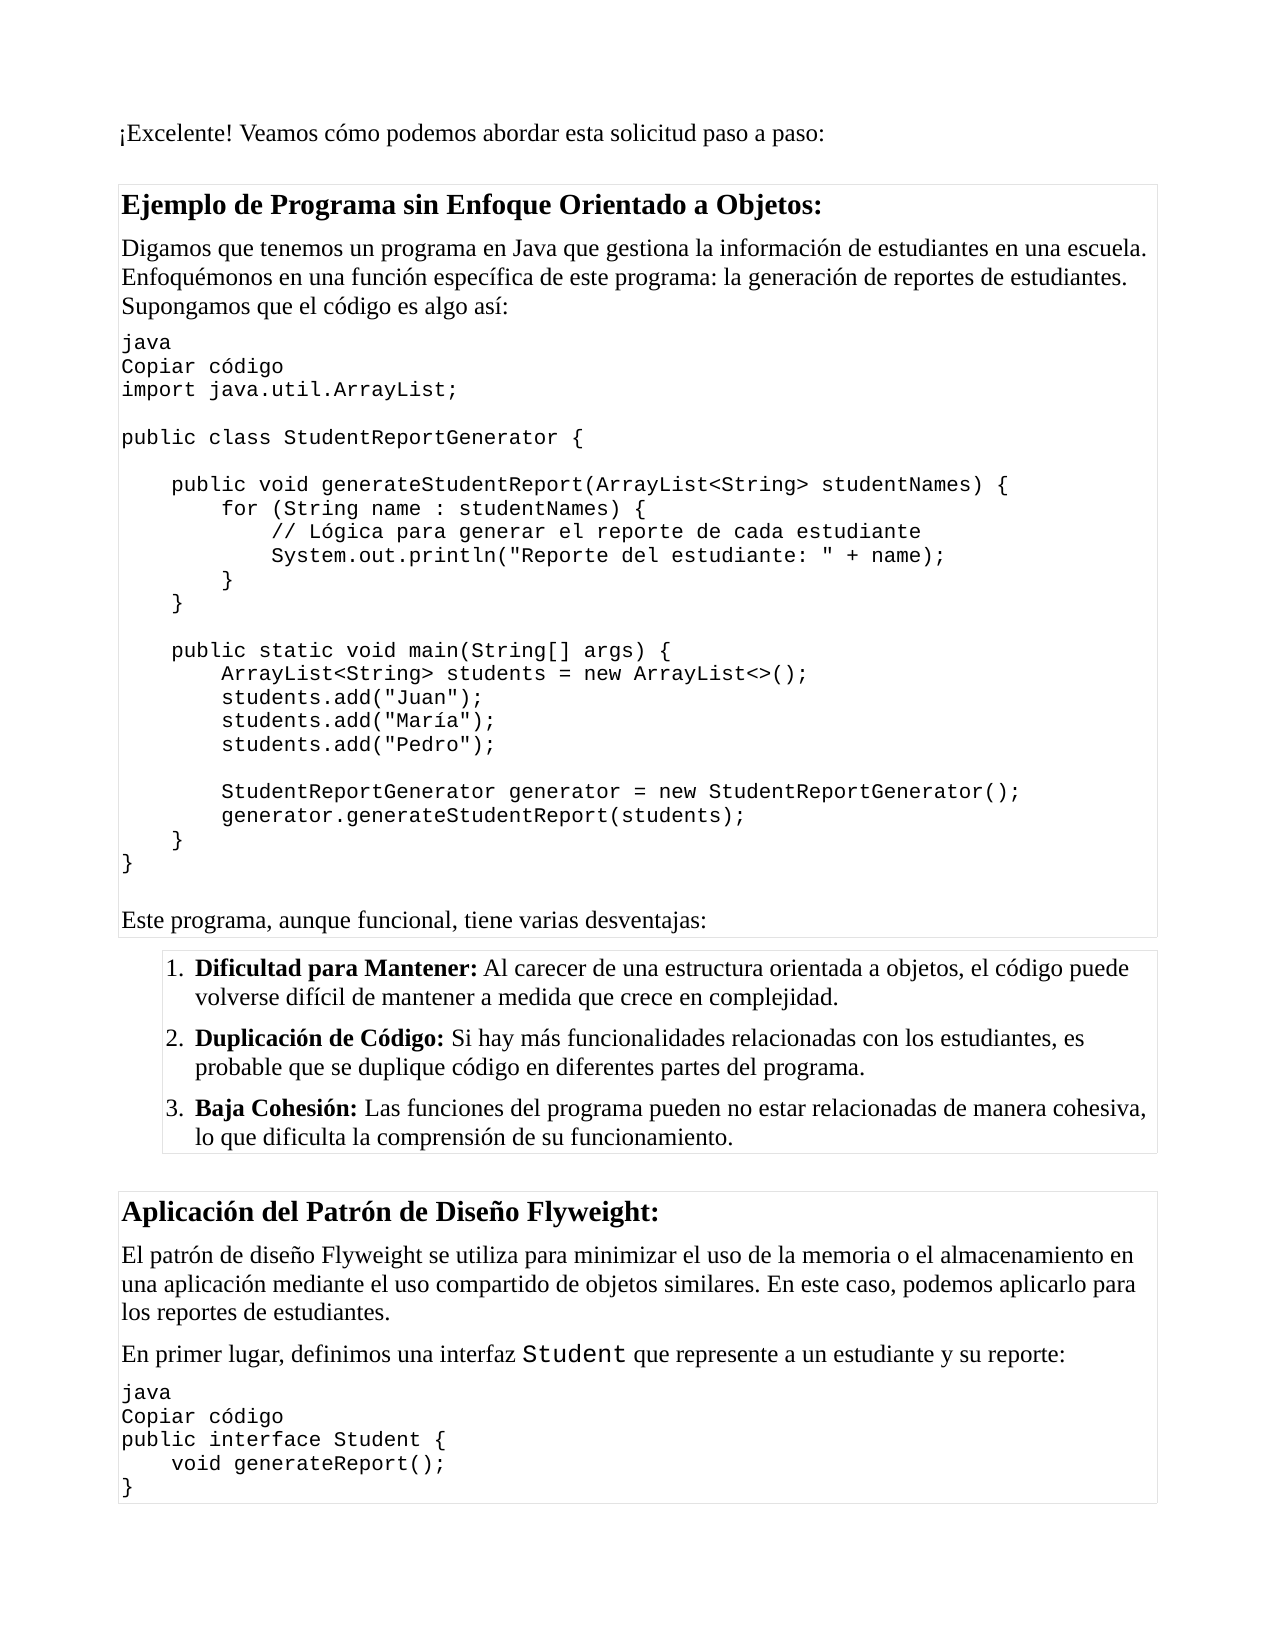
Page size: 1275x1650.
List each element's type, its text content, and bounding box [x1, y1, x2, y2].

text generator.generateStudentReport(students); [119, 802, 1157, 826]
subtitle Aplicación del Patrón de Diseño Flyweight: [119, 1192, 1157, 1227]
list Dificultad para Mantener: Al carecer de una estructura orientada a objetos, el código puede volverse difícil de mantener a medida que crece en complejidad. [163, 951, 1157, 1010]
text El patrón de diseño Flyweight se utiliza para minimizar el uso de la memoria o el almacenamiento en una aplicación mediante el uso compartido de objetos similares. En este caso, podemos aplicarlo para los reportes de estudiantes. [119, 1237, 1157, 1326]
text Copiar código [119, 1403, 1157, 1426]
text public static void main(String[] args) { [119, 637, 1157, 660]
text } [119, 566, 1157, 589]
text for (String name : studentNames) { [119, 495, 1157, 518]
text public interface Student { [119, 1426, 1157, 1450]
list Duplicación de Código: Si hay más funcionalidades relacionadas con los estudiantes, es probable que se duplique código en diferentes partes del programa. [163, 1020, 1157, 1080]
subtitle Ejemplo de Programa sin Enfoque Orientado a Objetos: [119, 185, 1157, 221]
text students.add("Juan"); [119, 684, 1157, 707]
text Copiar código [119, 353, 1157, 376]
text } [119, 1473, 1157, 1503]
text java [119, 329, 1157, 353]
text Digamos que tenemos un programa en Java que gestiona la información de estudiantes en una escuela. Enfoquémonos en una función específica de este programa: la generación de reportes de estudiantes. Supongamos que el código es algo así: [119, 230, 1157, 320]
text // Lógica para generar el reporte de cada estudiante [119, 518, 1157, 542]
text java [119, 1379, 1157, 1403]
text Este programa, aunque funcional, tiene varias desventajas: [119, 902, 1157, 937]
text } [119, 826, 1157, 849]
text public class StudentReportGenerator { [119, 424, 1157, 450]
text import java.util.ArrayList; [119, 376, 1157, 403]
text } [119, 589, 1157, 616]
text ArrayList<String> students = new ArrayList<>(); [119, 660, 1157, 684]
text void generateReport(); [119, 1450, 1157, 1473]
text students.add("María"); [119, 707, 1157, 731]
text StudentReportGenerator generator = new StudentReportGenerator(); [119, 778, 1157, 802]
list Baja Cohesión: Las funciones del programa pueden no estar relacionadas de manera cohesiva, lo que dificulta la comprensión de su funcionamiento. [163, 1090, 1157, 1153]
text ¡Excelente! Veamos cómo podemos abordar esta solicitud paso a paso: [118, 118, 1157, 147]
text students.add("Pedro"); [119, 731, 1157, 758]
text System.out.println("Reporte del estudiante: " + name); [119, 542, 1157, 566]
text } [119, 849, 1157, 876]
text public void generateStudentReport(ArrayList<String> studentNames) { [119, 471, 1157, 495]
text En primer lugar, definimos una interfaz Student que represente a un estudiante y su reporte: [119, 1336, 1157, 1369]
